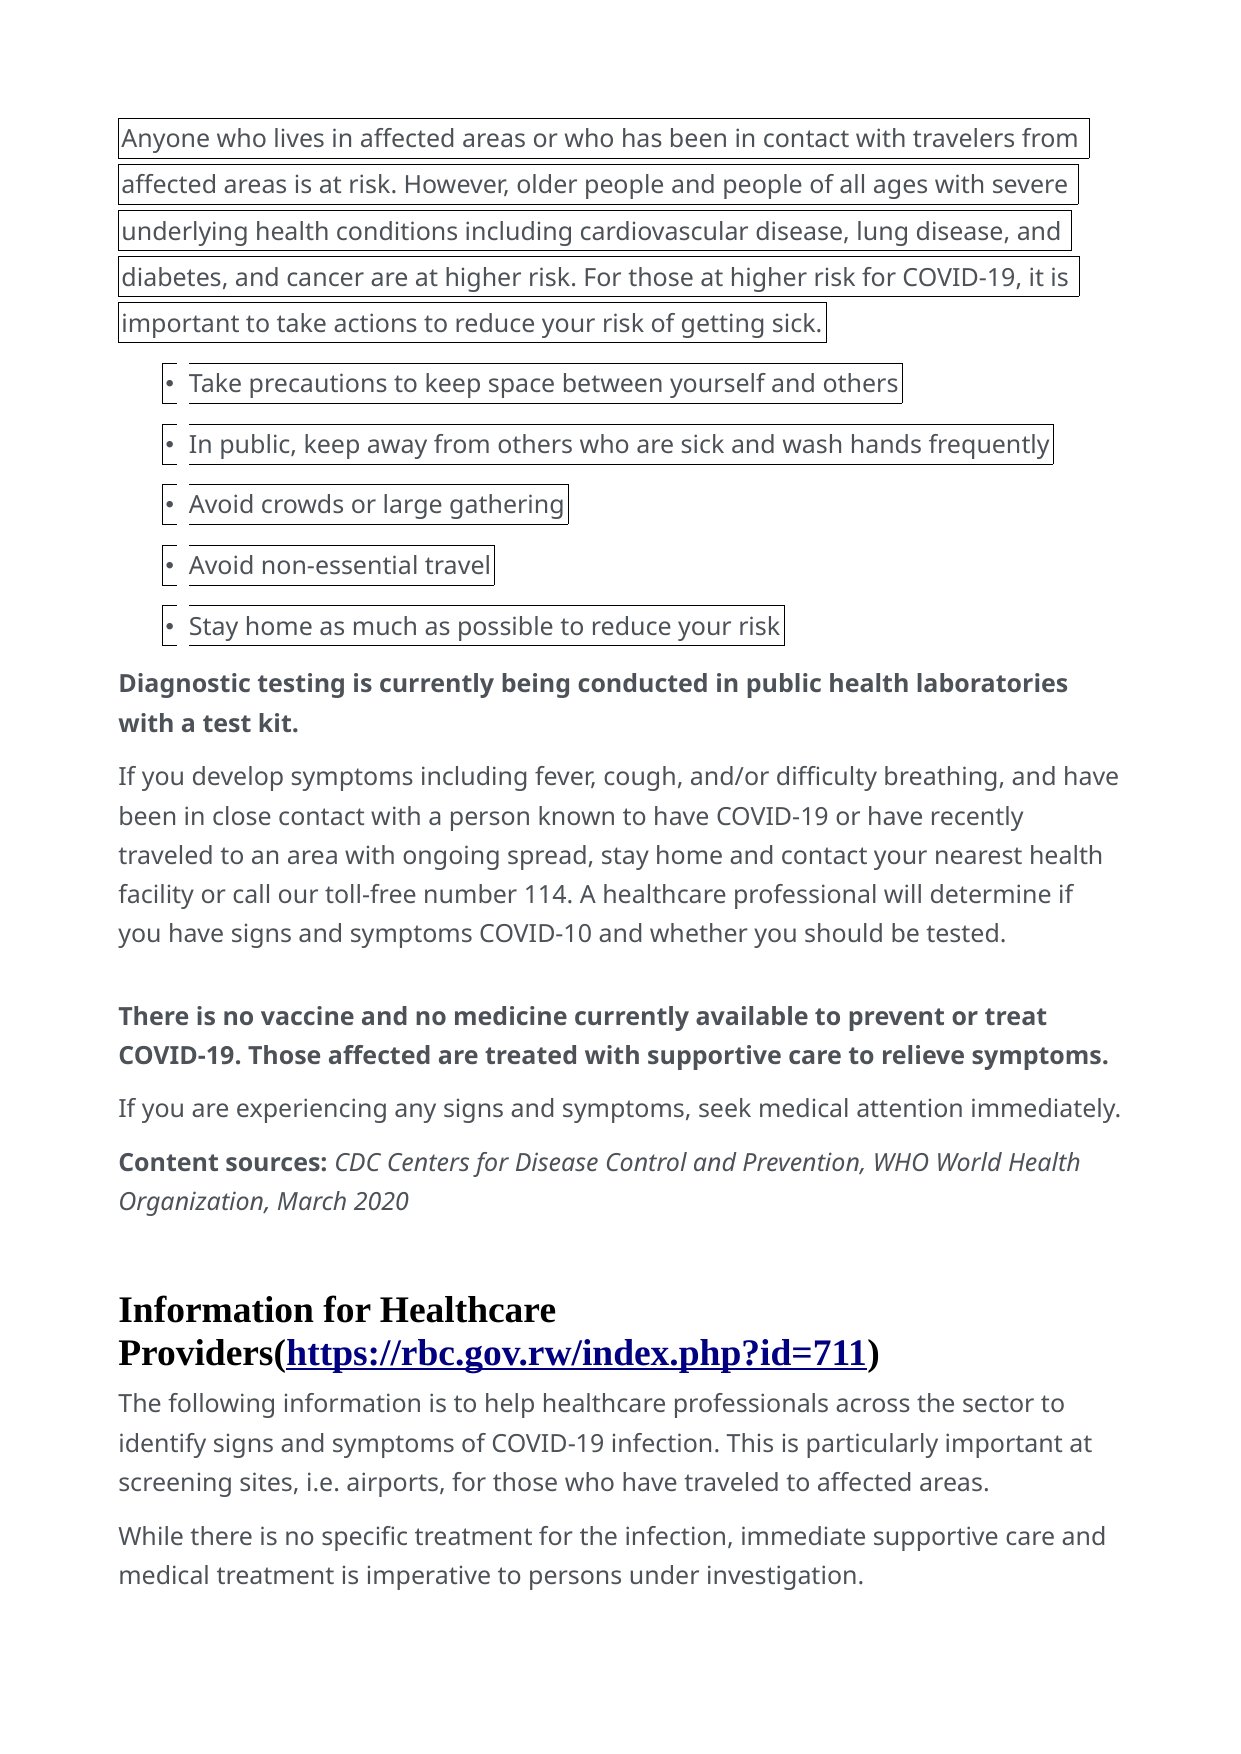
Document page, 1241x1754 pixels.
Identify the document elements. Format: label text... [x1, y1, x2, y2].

text Anyone who lives in affected areas or who has been in contact with travelers from affected areas is at risk. However, older people and people of all ages with severe underlying health conditions including cardiovascular disease, lung disease, and diabetes, and cancer are at higher risk. For those at higher risk for COVID-19, it is important to take actions to reduce your risk of getting sick. [118, 118, 1122, 342]
text There is no vaccine and no medicine currently available to prevent or treat COVID-19. Those affected are treated with supportive care to relieve symptoms. [118, 998, 1122, 1071]
list Stay home as much as possible to reduce your risk [163, 605, 784, 646]
list [1054, 423, 1122, 464]
list [903, 363, 1122, 403]
text The following information is to help healthcare professionals across the sector to identify signs and symptoms of COVID-19 infection. This is particularly important at screening sites, i.e. airports, for those who have traveled to affected areas. [118, 1386, 1122, 1498]
list [495, 545, 1122, 585]
text If you develop symptoms including fever, cough, and/or difficulty breathing, and have been in close contact with a person known to have COVID-19 or have recently traveled to an area with ongoing spread, stay home and contact your nearest health facility or call our toll-free number 114. A healthcare professional will determine if you have signs and symptoms COVID-10 and whether you should be tested. [118, 759, 1122, 950]
list In public, keep away from others who are sick and wash hands frequently [162, 423, 1053, 464]
text Diagnostic testing is currently being conducted in public health laboratories with a test kit. [118, 666, 1122, 739]
list Take precautions to keep space between yourself and others [163, 363, 902, 403]
text While there is no specific treatment for the infection, immediate supportive care and medical treatment is imperative to persons under investigation. [118, 1518, 1122, 1591]
text Content sources: CDC Centers for Disease Control and Prevention, WHO World Health Organization, March 2020 [118, 1145, 1122, 1218]
list [569, 484, 1122, 524]
text If you are experiencing any signs and symptoms, seek medical attention immediately. [118, 1091, 1122, 1125]
list [785, 605, 1122, 646]
list Avoid crowds or large gathering [163, 484, 568, 524]
subtitle Information for Healthcare Providers(https://rbc.gov.rw/index.php?id=711) [118, 1287, 1122, 1373]
list Avoid non-essential travel [163, 545, 494, 585]
